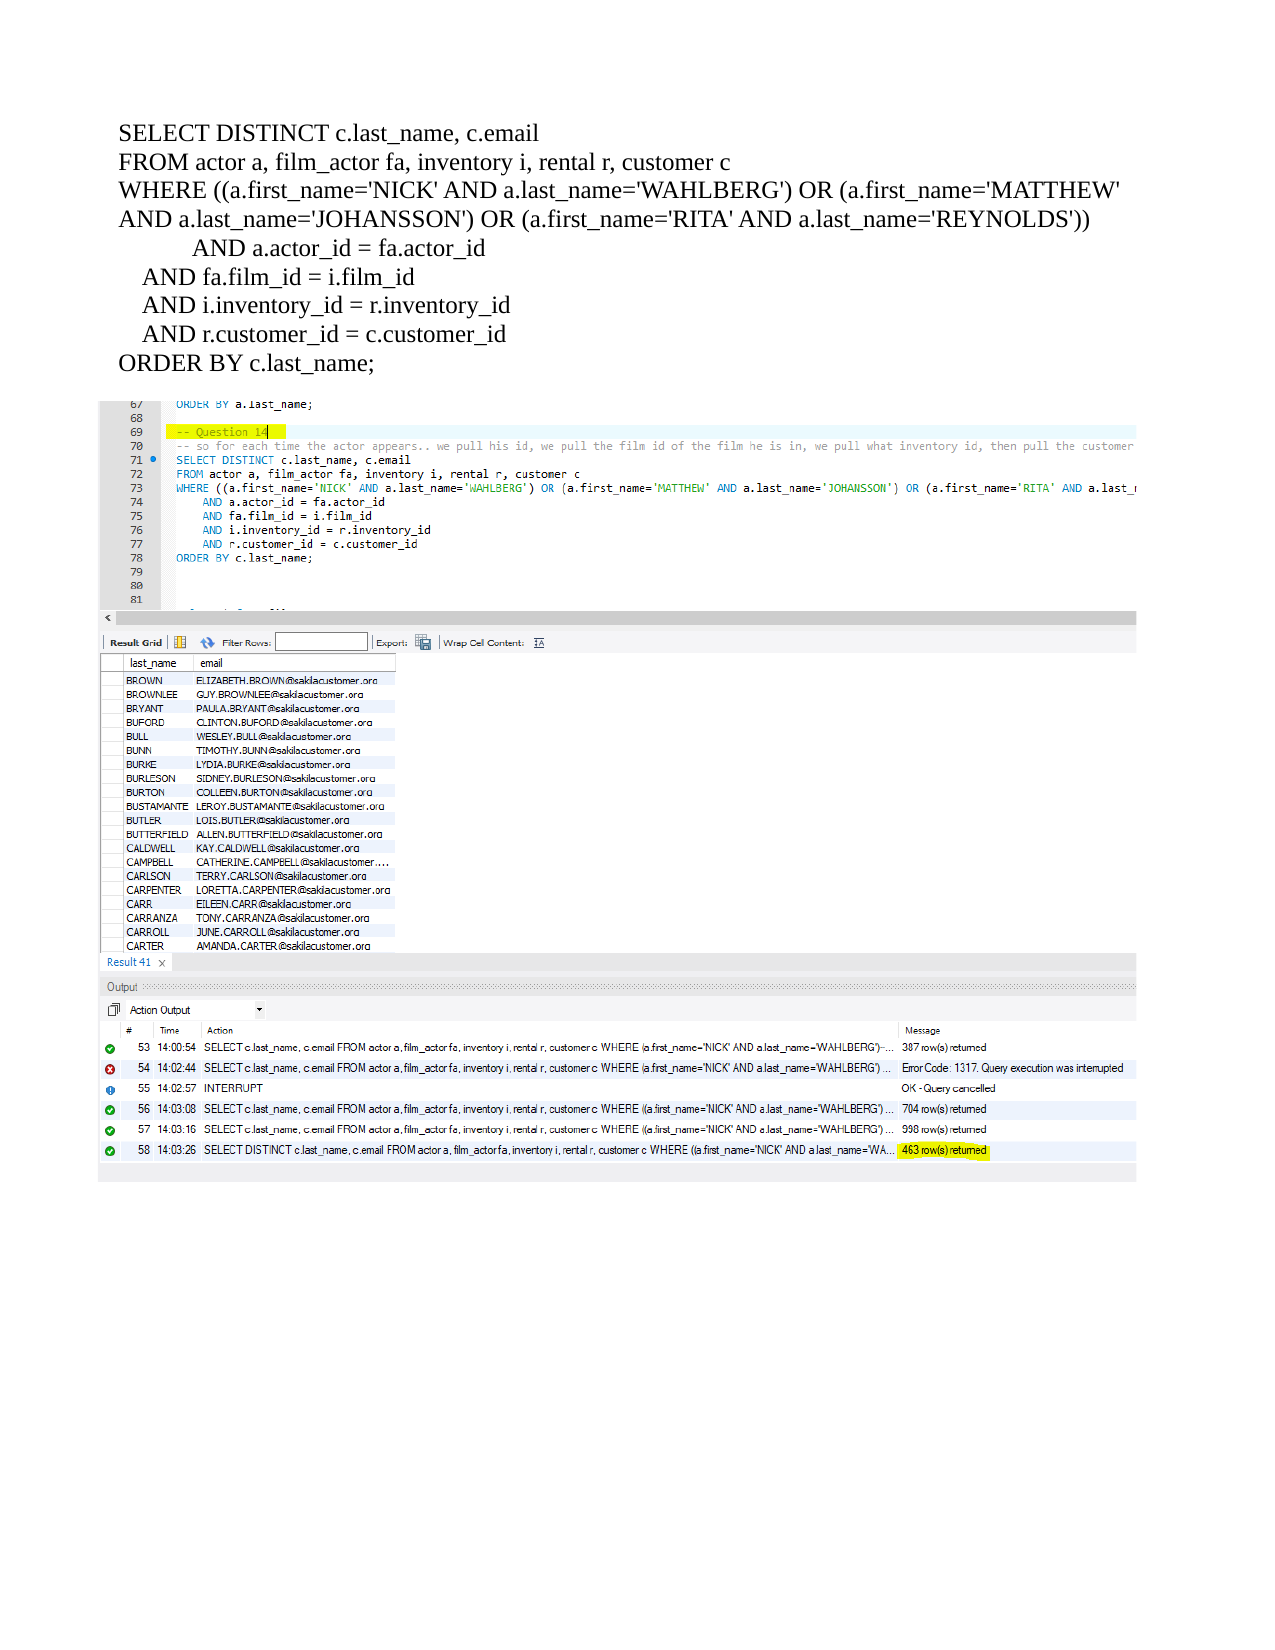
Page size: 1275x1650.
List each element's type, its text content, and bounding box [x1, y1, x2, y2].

picture [97, 401, 1137, 1182]
text SELECT DISTINCT c.last_name, c.email FROM actor a, film_actor fa, inventory i, rental r, customer c WHERE ((a.first_name='NICK' AND a.last_name='WAHLBERG') OR (a.first_name='MATTHEW' AND a.last_name='JOHANSSON') OR (a.first_name='RITA' AND a.last_name='REYNOLDS')) AND a.actor_id = fa.actor_id AND fa.film_id = i.film_id AND i.inventory_id = r.inventory_id AND r.customer_id = c.customer_id ORDER BY c.last_name; [118, 118, 1157, 377]
